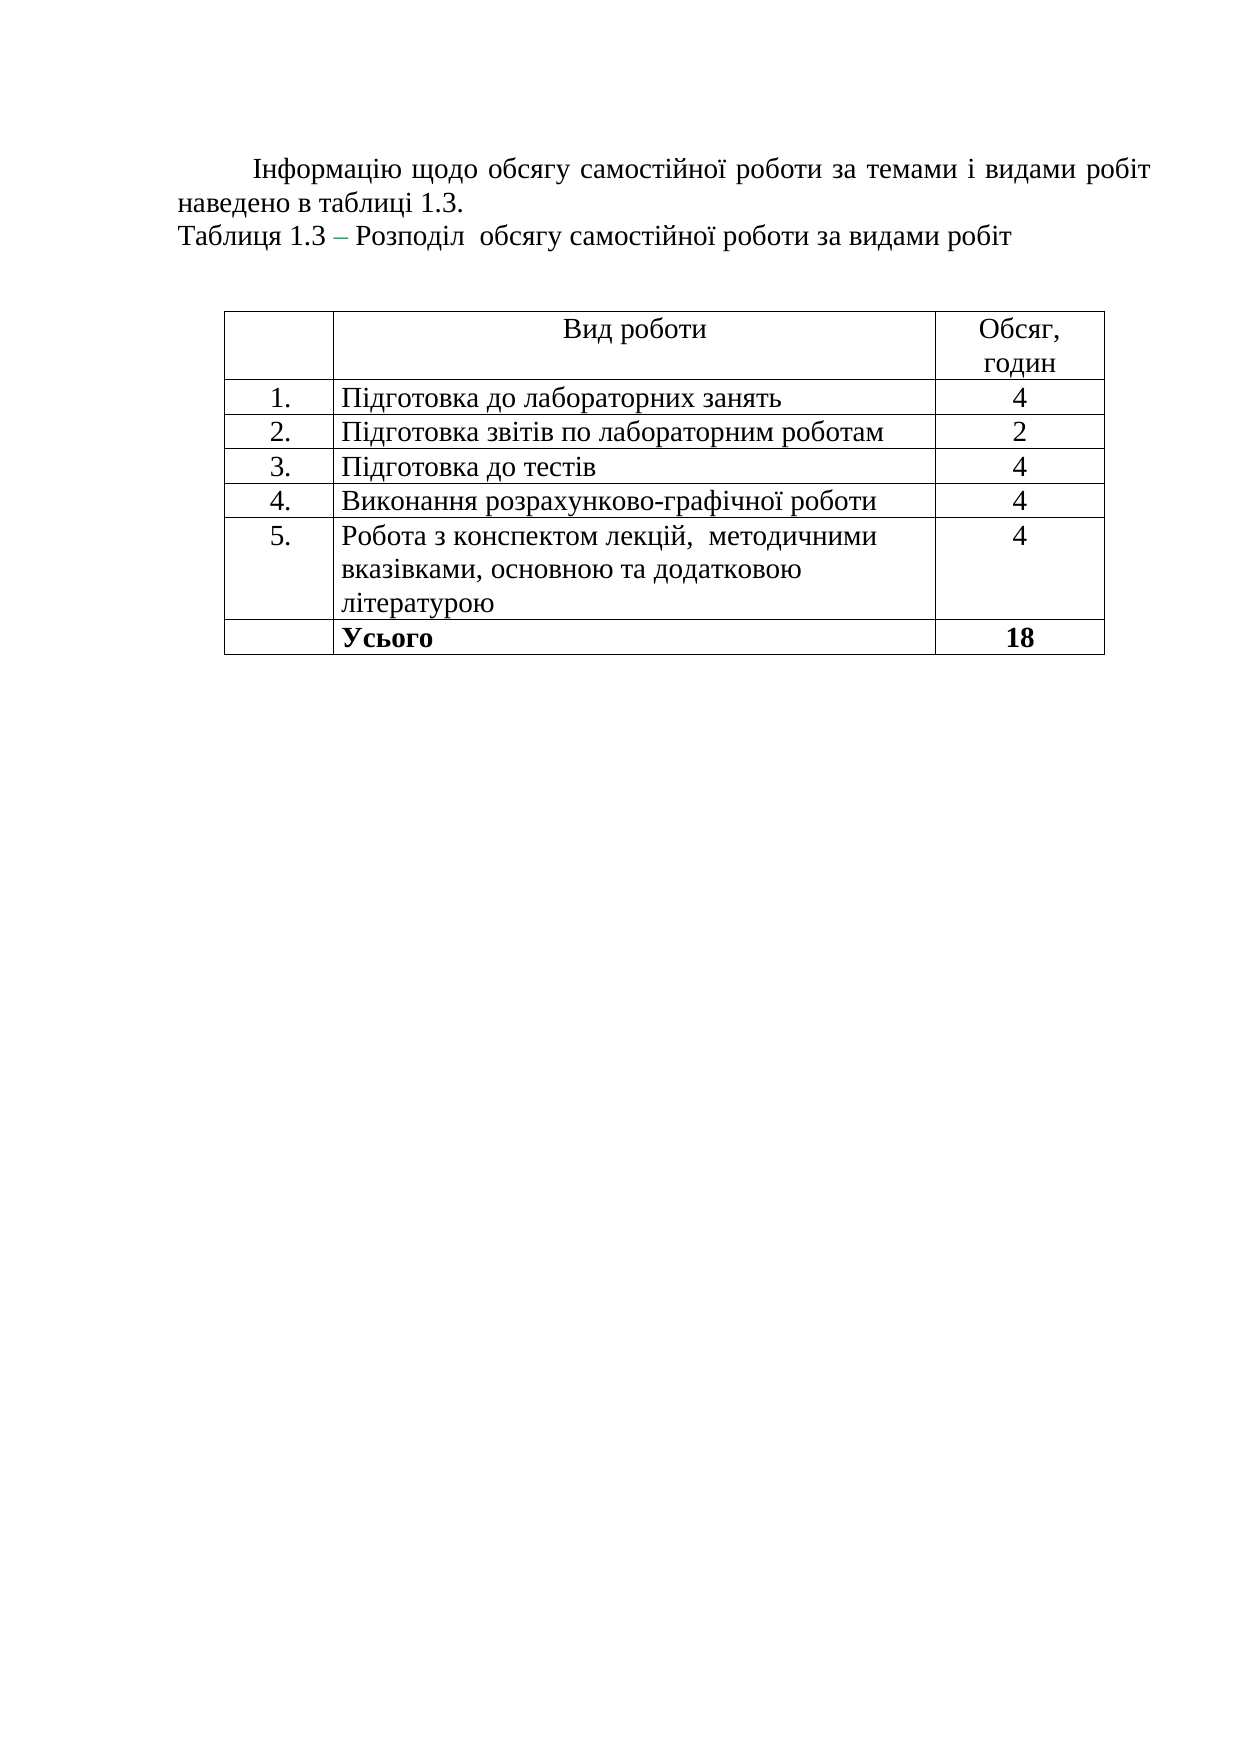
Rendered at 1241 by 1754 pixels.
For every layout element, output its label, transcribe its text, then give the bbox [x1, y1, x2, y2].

subtitle 1.1 Розрахунково-графічна робота [177, 721, 1152, 755]
table_cell [225, 415, 333, 448]
table_cell [225, 449, 333, 483]
text Третя частина роботи передбачає розробку структурної та принципової схем мікропроцесорної системи. Ця частина роботи виконується наприкінці четвертого змістовного модуля і результат виконання враховується у підсумковій оцінці цього модуля. [177, 1373, 1152, 1507]
text Перша частина роботи передбачає розробку мікропроцесорної системи, у якій мають бути мікропроцесор або контролер. Ця частина роботи виконується наприкінці другого змістовного модуля і результат виконання враховується у підсумковій оцінці другого модуля. [177, 1104, 1152, 1238]
table_cell Підготовка до тестів [334, 449, 935, 483]
table_cell [225, 620, 333, 653]
text Таблиця 1.3 – Розподіл обсягу самостійної роботи за видами робіт [177, 219, 1152, 252]
table_cell Виконання розрахунково-графічної роботи [334, 484, 935, 517]
table_cell Усього [334, 620, 935, 653]
table_cell Підготовка звітів по лабораторним роботам [334, 415, 935, 448]
text Розрахунково-графічна робота складається з трьох частин, які виконуються на протязі семестру. [177, 1037, 1152, 1104]
text Інформацію щодо обсягу самостійної роботи за темами і видами робіт наведено в таблиці 1.3. [177, 152, 1152, 219]
table_cell 2 [936, 415, 1104, 448]
subtitle Зміст розрахунково-графічної роботи [254, 991, 1152, 1025]
table_cell Робота з конспектом лекцій, методичними вказівками, основною та додатковою літературою [334, 518, 935, 619]
text Друга частина робот передбачає написання програм роботи процесору або контролеру з пам’яттю. Ця частина роботи виконується наприкінці третього змістовного модуля і результат виконання враховується у підсумковій оцінці третього модуля. [177, 1238, 1152, 1373]
table_header Вид роботи [334, 312, 935, 379]
table_header Обсяг, годин [936, 312, 1104, 379]
table_cell [225, 518, 333, 619]
table_cell [225, 380, 333, 413]
table_cell 4 [936, 449, 1104, 483]
text Мета виконання розрахунково-графічної роботи полягає у закріпленні теоретичного матеріалу та отримання практичних навичок побудови не дуже складних програмних проектів. Виконання роботи є необхідною передумовою виходу студента на екзамен. [177, 832, 1152, 966]
table_cell 4 [936, 380, 1104, 413]
subtitle Мета виконання розрахунково-графічної роботи [254, 786, 1152, 819]
table_cell 18 [936, 620, 1104, 653]
table_cell [225, 484, 333, 517]
table_cell 4 [936, 484, 1104, 517]
table_cell 4 [936, 518, 1104, 619]
table_cell Підготовка до лабораторних занять [334, 380, 935, 413]
text При виконанні кожної частини роботи студент має виконати аналіз завдання, розробити сценарій роботи програми, представити алгоритм роботи [177, 1507, 1152, 1574]
table_header [225, 312, 333, 379]
